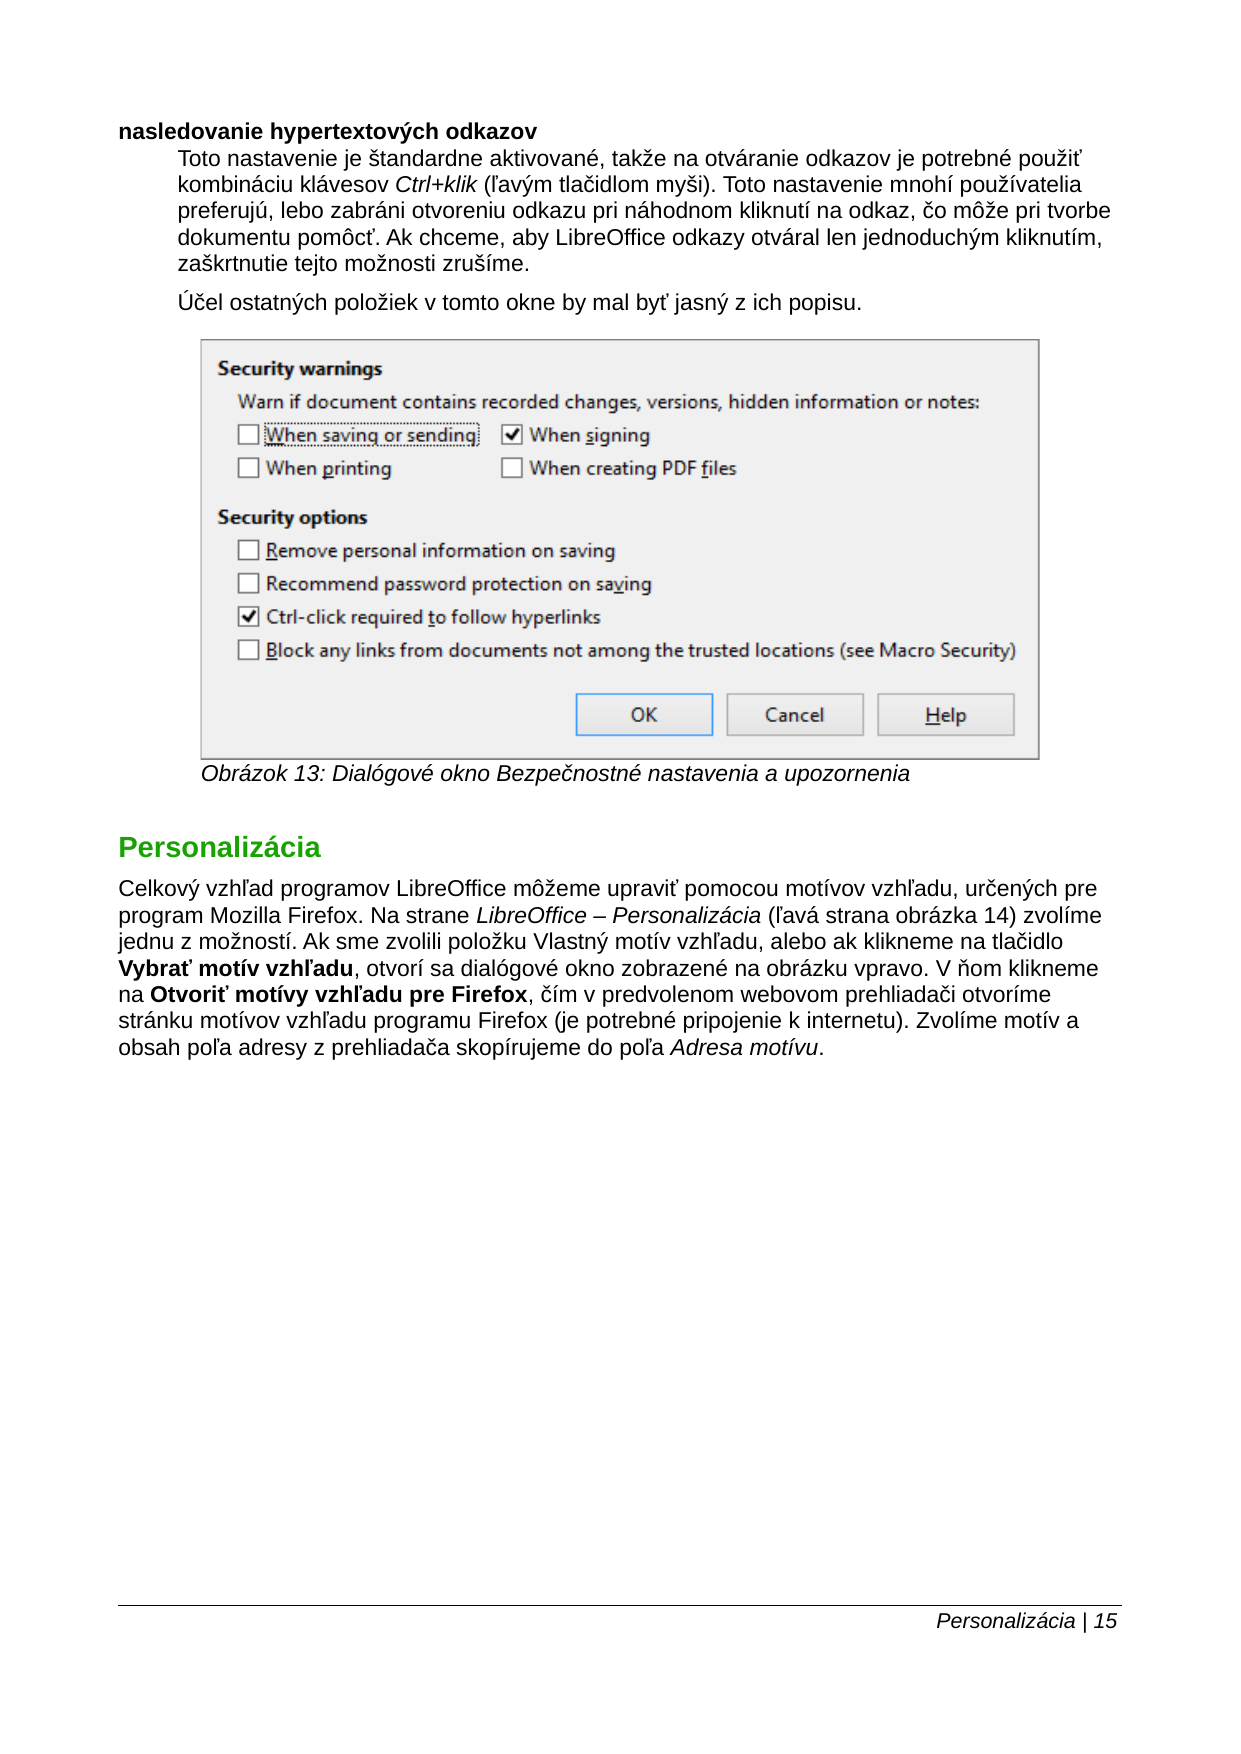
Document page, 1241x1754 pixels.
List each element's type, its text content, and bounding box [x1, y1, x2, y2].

text Účel ostatných položiek v tomto okne by mal byť jasný z ich popisu. [177, 289, 1122, 315]
text Celkový vzhľad programov LibreOffice môžeme upraviť pomocou motívov vzhľadu, určených pre program Mozilla Firefox. Na strane LibreOffice – Personalizácia (ľavá strana obrázka 14) zvolíme jednu z možností. Ak sme zvolili položku Vlastný motív vzhľadu, alebo ak klikneme na tlačidlo Vybrať motív vzhľadu, otvorí sa dialógové okno zobrazené na obrázku vpravo. V ňom klikneme na Otvoriť motívy vzhľadu pre Firefox, čím v predvolenom webovom prehliadači otvoríme stránku motívov vzhľadu programu Firefox (je potrebné pripojenie k internetu). Zvolíme motív a obsah poľa adresy z prehliadača skopírujeme do poľa Adresa motívu. [118, 875, 1122, 1060]
text nasledovanie hypertextových odkazov [118, 118, 1122, 144]
text Toto nastavenie je štandardne aktivované, takže na otváranie odkazov je potrebné použiť kombináciu klávesov Ctrl+klik (ľavým tlačidlom myši). Toto nastavenie mnohí používatelia preferujú, lebo zabráni otvoreniu odkazu pri náhodnom kliknutí na odkaz, čo môže pri tvorbe dokumentu pomôcť. Ak chceme, aby LibreOffice odkazy otváral len jednoduchým kliknutím, zaškrtnutie tejto možnosti zrušíme. [177, 144, 1122, 276]
subtitle Personalizácia [118, 830, 1122, 864]
text Obrázok 13: Dialógové okno Bezpečnostné nastavenia a upozornenia [201, 760, 1040, 786]
picture [200, 339, 1040, 760]
